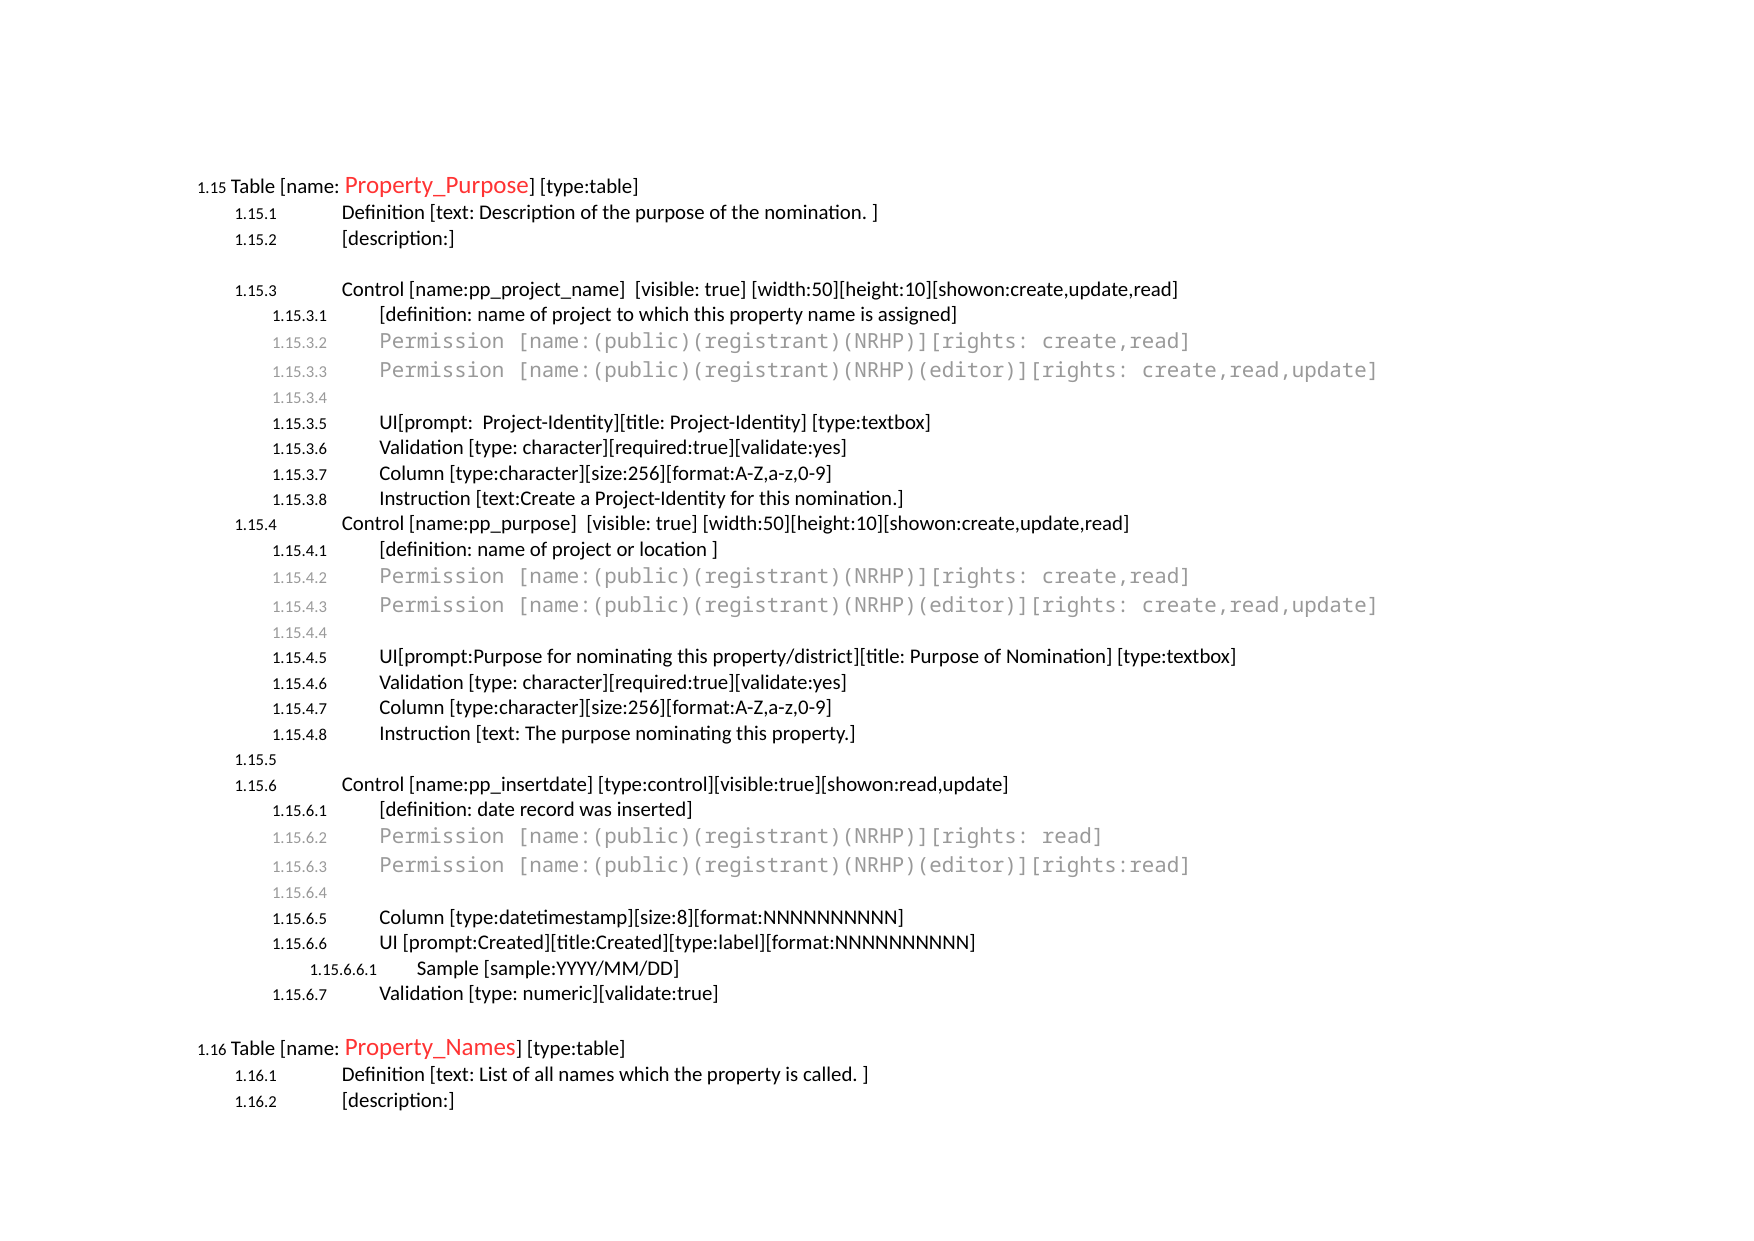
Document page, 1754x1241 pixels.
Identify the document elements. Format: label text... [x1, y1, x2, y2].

list Table [name: Property_Names] [type:table] [193, 1031, 1636, 1061]
list [definition: name of project or location ] [268, 536, 1636, 561]
list Permission [name:(public)(registrant)(NRHP)][rights: create,read] [268, 561, 1636, 590]
list Instruction [text: The purpose nominating this property.] [268, 720, 1636, 745]
list Permission [name:(public)(registrant)(NRHP)(editor)][rights: create,read,update] [268, 590, 1636, 618]
list Definition [text: Description of the purpose of the nomination. ] [231, 199, 1636, 225]
list Validation [type: numeric][validate:true] [268, 980, 1636, 1006]
list UI [prompt:Created][title:Created][type:label][format:NNNNNNNNNN] [268, 929, 1636, 955]
list Column [type:character][size:256][format:A-Z,a-z,0-9] [268, 694, 1636, 720]
list Table [name: Property_Purpose] [type:table] [193, 169, 1636, 199]
list Sample [sample:YYYY/MM/DD] [306, 955, 1636, 980]
list UI[prompt:Purpose for nominating this property/district][title: Purpose of Nomination] [type:textbox] [268, 644, 1636, 669]
list Control [name:pp_purpose] [visible: true] [width:50][height:10][showon:create,update,read] [231, 511, 1636, 536]
list Permission [name:(public)(registrant)(NRHP)][rights: read] [268, 822, 1636, 850]
list UI[prompt: Project-Identity][title: Project-Identity] [type:textbox] [268, 409, 1636, 434]
list Permission [name:(public)(registrant)(NRHP)(editor)][rights:read] [268, 850, 1636, 878]
list [definition: date record was inserted] [268, 796, 1636, 822]
list Column [type:datetimestamp][size:8][format:NNNNNNNNNN] [268, 904, 1636, 929]
list Validation [type: character][required:true][validate:yes] [268, 669, 1636, 694]
list Control [name:pp_insertdate] [type:control][visible:true][showon:read,update] [231, 771, 1636, 796]
list Permission [name:(public)(registrant)(NRHP)][rights: create,read] [268, 327, 1636, 355]
list [description:] [231, 225, 1636, 250]
list Instruction [text:Create a Project-Identity for this nomination.] [268, 485, 1636, 511]
list Column [type:character][size:256][format:A-Z,a-z,0-9] [268, 460, 1636, 485]
list [definition: name of project to which this property name is assigned] [268, 301, 1636, 327]
list Control [name:pp_project_name] [visible: true] [width:50][height:10][showon:create,update,read] [231, 276, 1636, 301]
list Validation [type: character][required:true][validate:yes] [268, 434, 1636, 460]
list [description:] [231, 1087, 1636, 1112]
list Definition [text: List of all names which the property is called. ] [231, 1061, 1636, 1087]
list Permission [name:(public)(registrant)(NRHP)(editor)][rights: create,read,update] [268, 355, 1636, 383]
